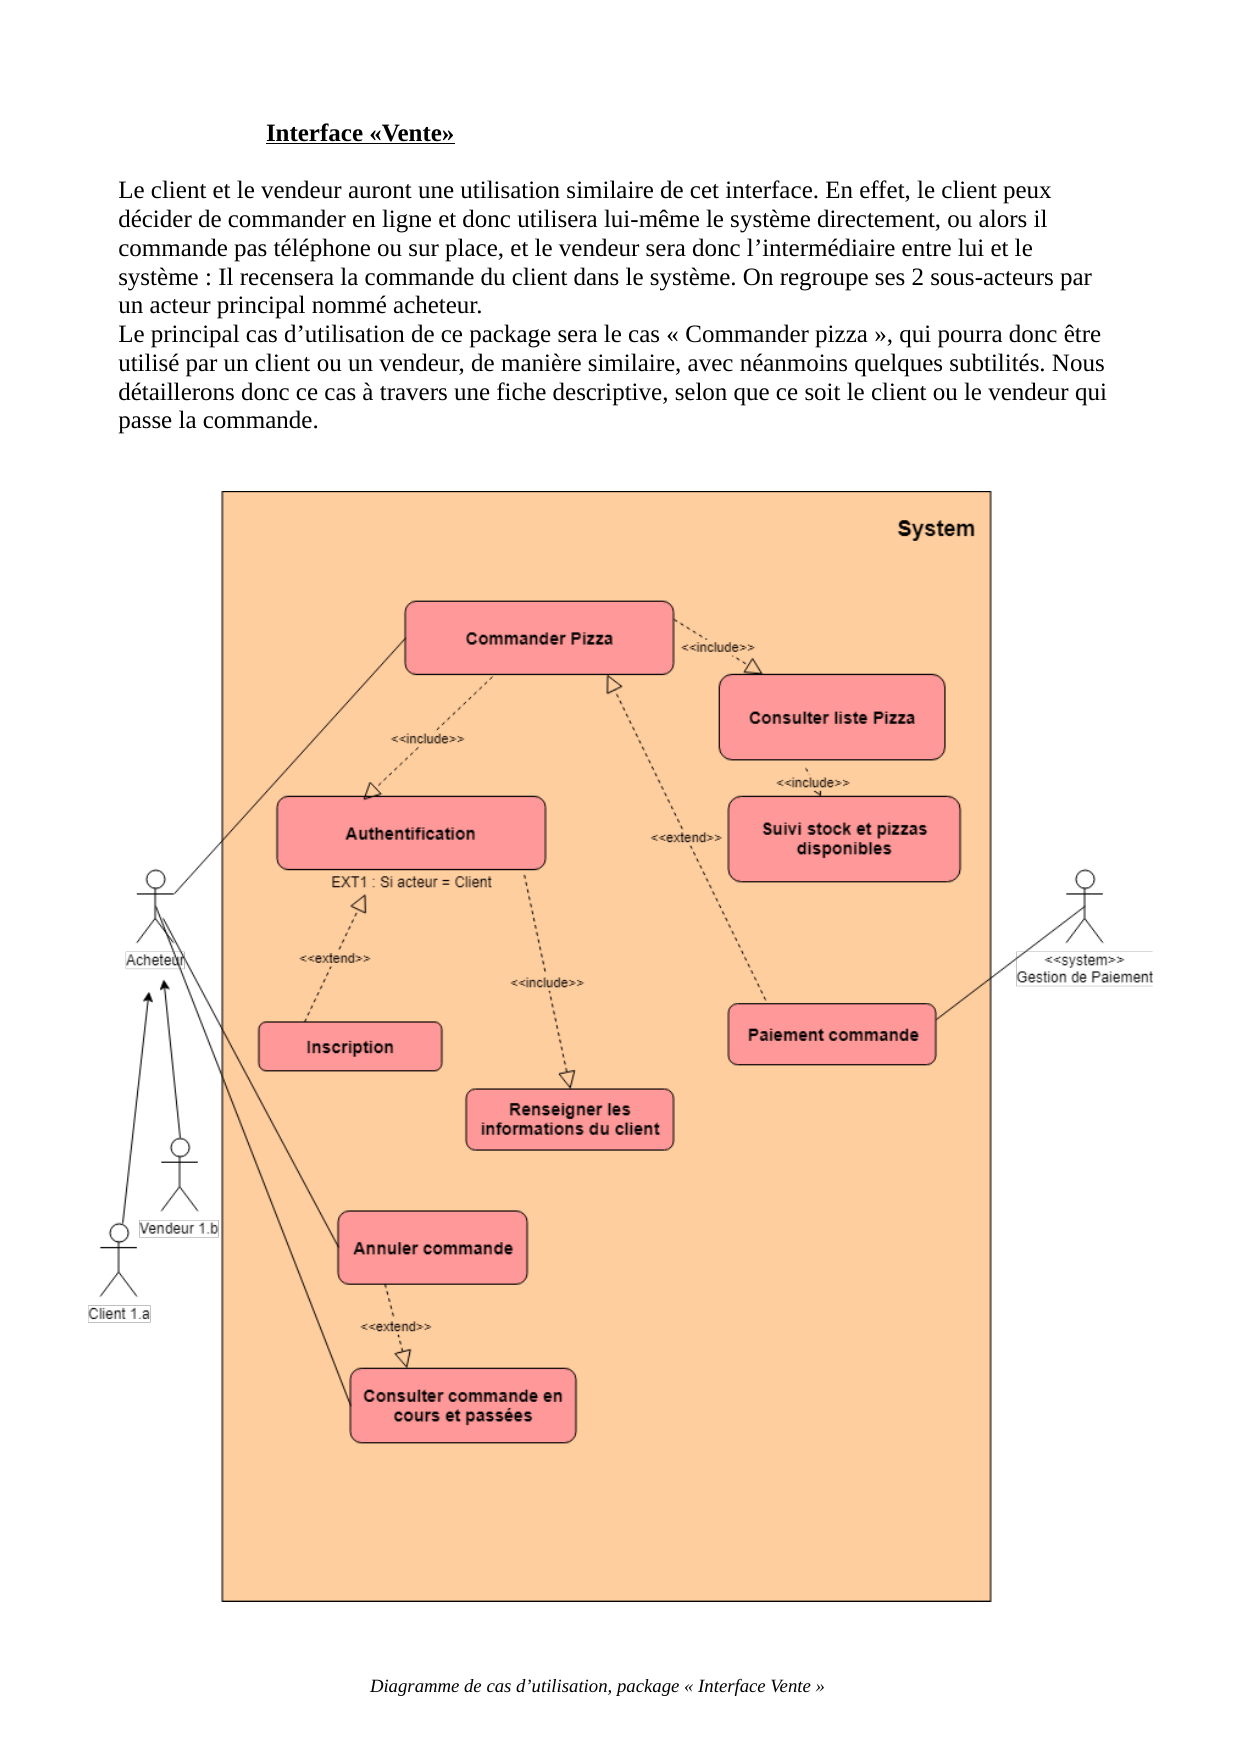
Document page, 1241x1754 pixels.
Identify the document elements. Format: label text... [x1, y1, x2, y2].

text Interface «Vente» [118, 118, 1122, 147]
picture [87, 491, 1153, 1602]
text Le client et le vendeur auront une utilisation similaire de cet interface. En effet, le client peux décider de commander en ligne et donc utilisera lui-même le système directement, ou alors il commande pas téléphone ou sur place, et le vendeur sera donc l’intermédiaire entre lui et le système : Il recensera la commande du client dans le système. On regroupe ses 2 sous-acteurs par un acteur principal nommé acheteur. [118, 176, 1122, 319]
text Le principal cas d’utilisation de ce package sera le cas « Commander pizza », qui pourra donc être utilisé par un client ou un vendeur, de manière similaire, avec néanmoins quelques subtilités. Nous détaillerons donc ce cas à travers une fiche descriptive, selon que ce soit le client ou le vendeur qui passe la commande. [118, 319, 1122, 434]
